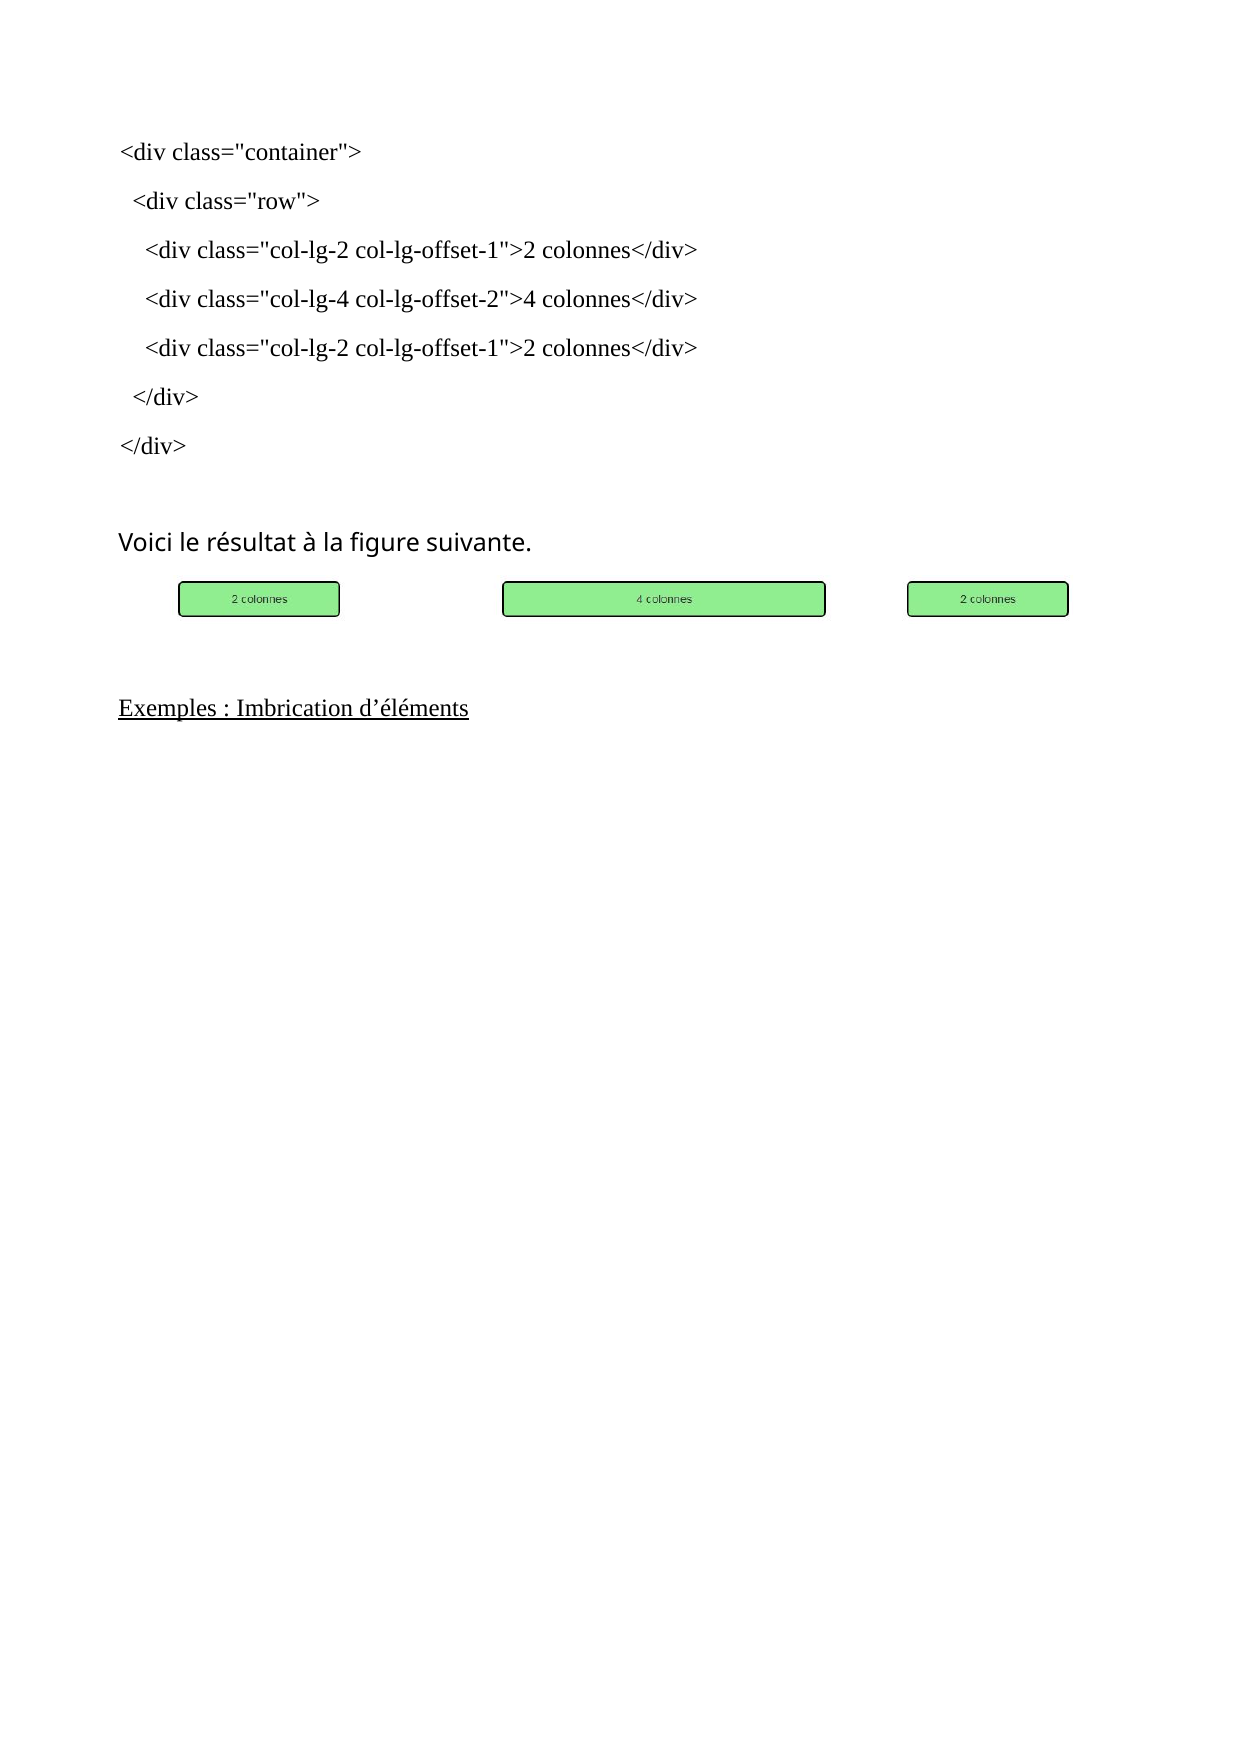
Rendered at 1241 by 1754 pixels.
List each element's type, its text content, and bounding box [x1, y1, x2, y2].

text <div class="col-lg-4 col-lg-offset-2">4 colonnes</div> [119, 284, 1125, 313]
picture [118, 575, 1074, 624]
text <div class="col-lg-2 col-lg-offset-1">2 colonnes</div> [119, 333, 1125, 362]
text <div class="container"> [119, 137, 1125, 166]
text Voici le résultat à la figure suivante. [118, 524, 1122, 558]
text </div> [119, 431, 1125, 460]
text <div class="row"> [119, 186, 1125, 215]
text Exemples : Imbrication d’éléments [118, 693, 1122, 722]
text </div> [119, 382, 1125, 411]
text <div class="col-lg-2 col-lg-offset-1">2 colonnes</div> [119, 235, 1125, 264]
